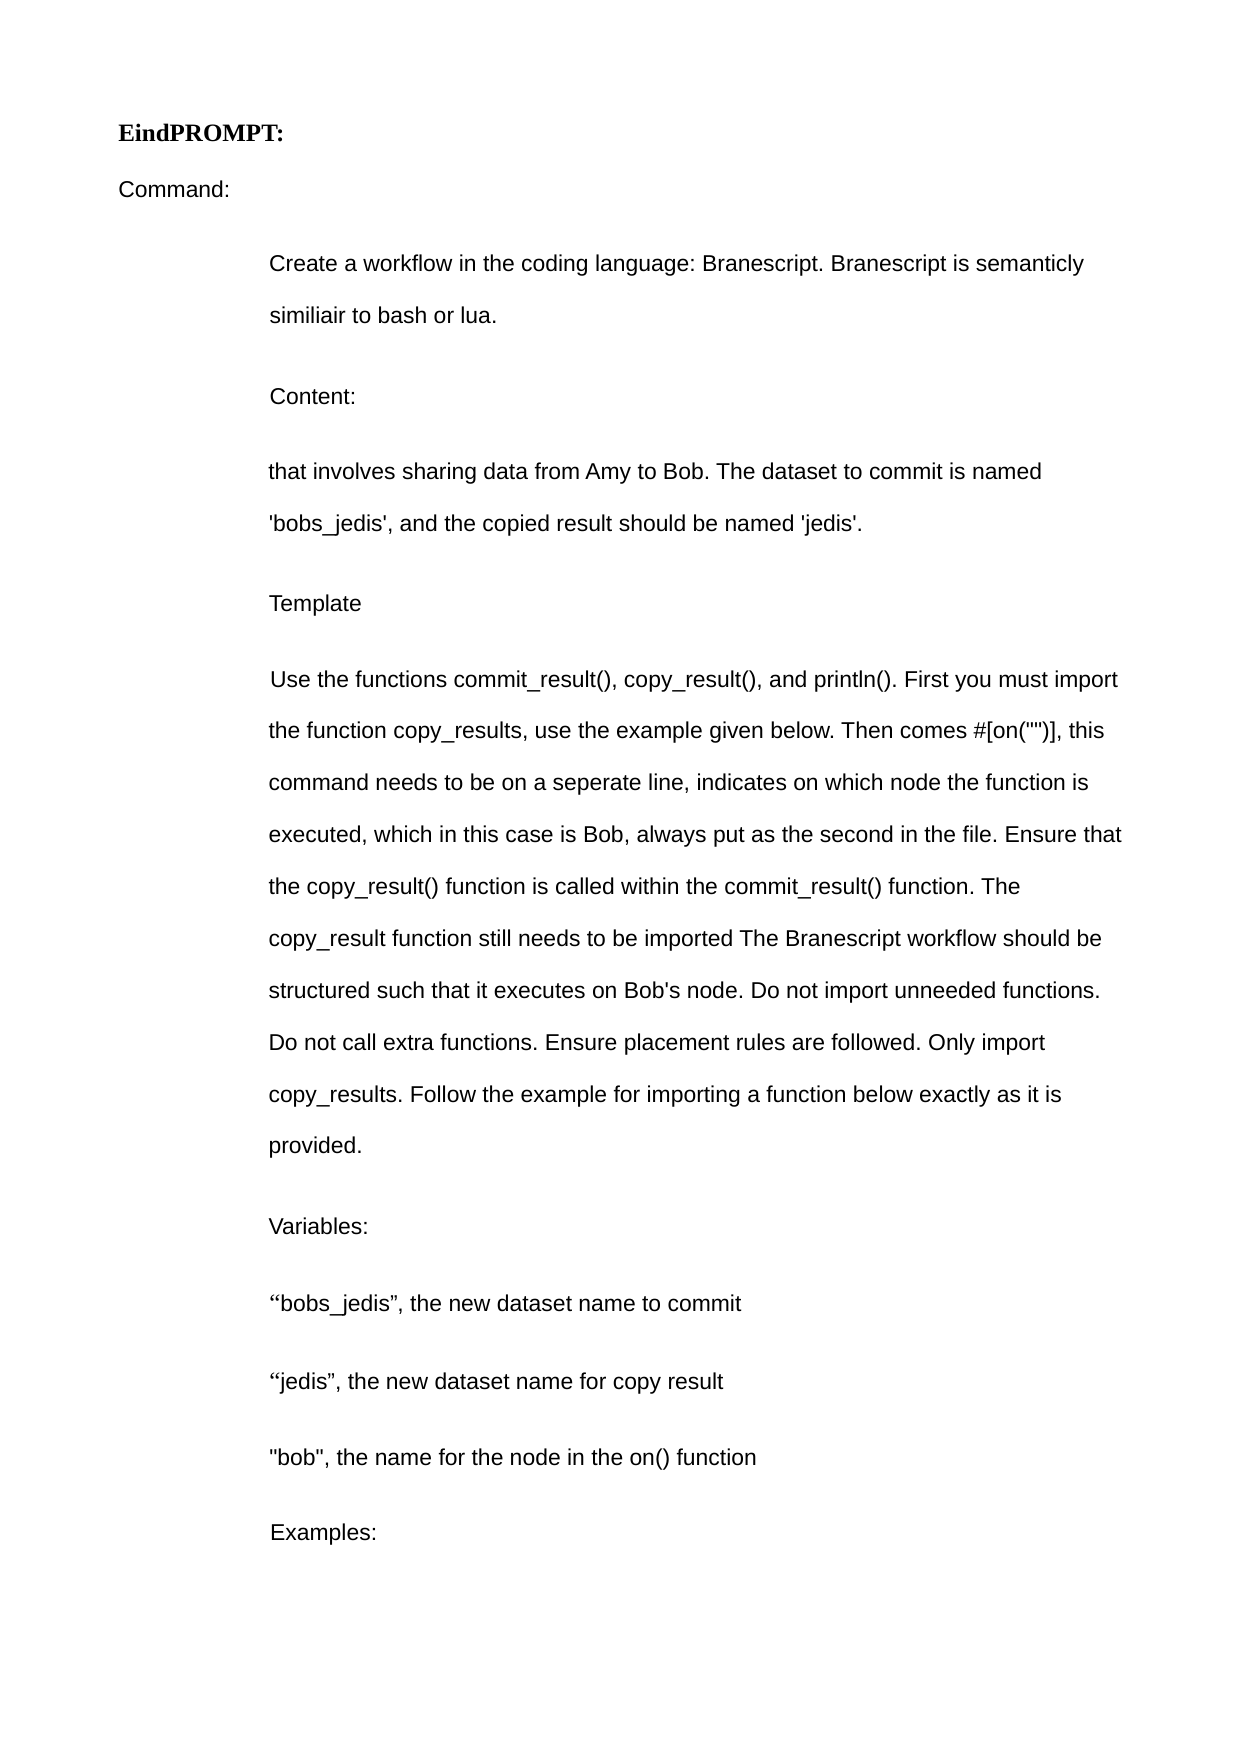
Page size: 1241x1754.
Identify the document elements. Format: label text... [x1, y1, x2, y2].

text “jedis”, the new dataset name for copy result [269, 1366, 1122, 1395]
text Use the functions commit_result(), copy_result(), and println(). First you must import the function copy_results, use the example given below. Then comes #[on("")], this command needs to be on a seperate line, indicates on which node the function is executed, which in this case is Bob, always put as the second in the file. Ensure that the copy_result() function is called within the commit_result() function. The copy_result function still needs to be imported The Branescript workflow should be structured such that it executes on Bob's node. Do not import unneeded functions. Do not call extra functions. Ensure placement rules are followed. Only import copy_results. Follow the example for importing a function below exactly as it is provided. [268, 666, 1122, 1159]
text "bob", the name for the node in the on() function [269, 1444, 1122, 1471]
text that involves sharing data from Amy to Bob. The dataset to commit is named 'bobs_jedis', and the copied result should be named 'jedis'. [268, 458, 1088, 536]
text EindPROMPT: [118, 118, 1122, 147]
text Content: [269, 383, 1122, 409]
text Create a workflow in the coding language: Branescript. Branescript is semanticly similiair to bash or lua. [269, 250, 1107, 328]
text Examples: [270, 1519, 1122, 1546]
text “bobs_jedis”, the new dataset name to commit [269, 1288, 1122, 1317]
text Variables: [268, 1213, 1122, 1239]
text Command: [118, 176, 1122, 202]
text Template [269, 590, 1122, 617]
